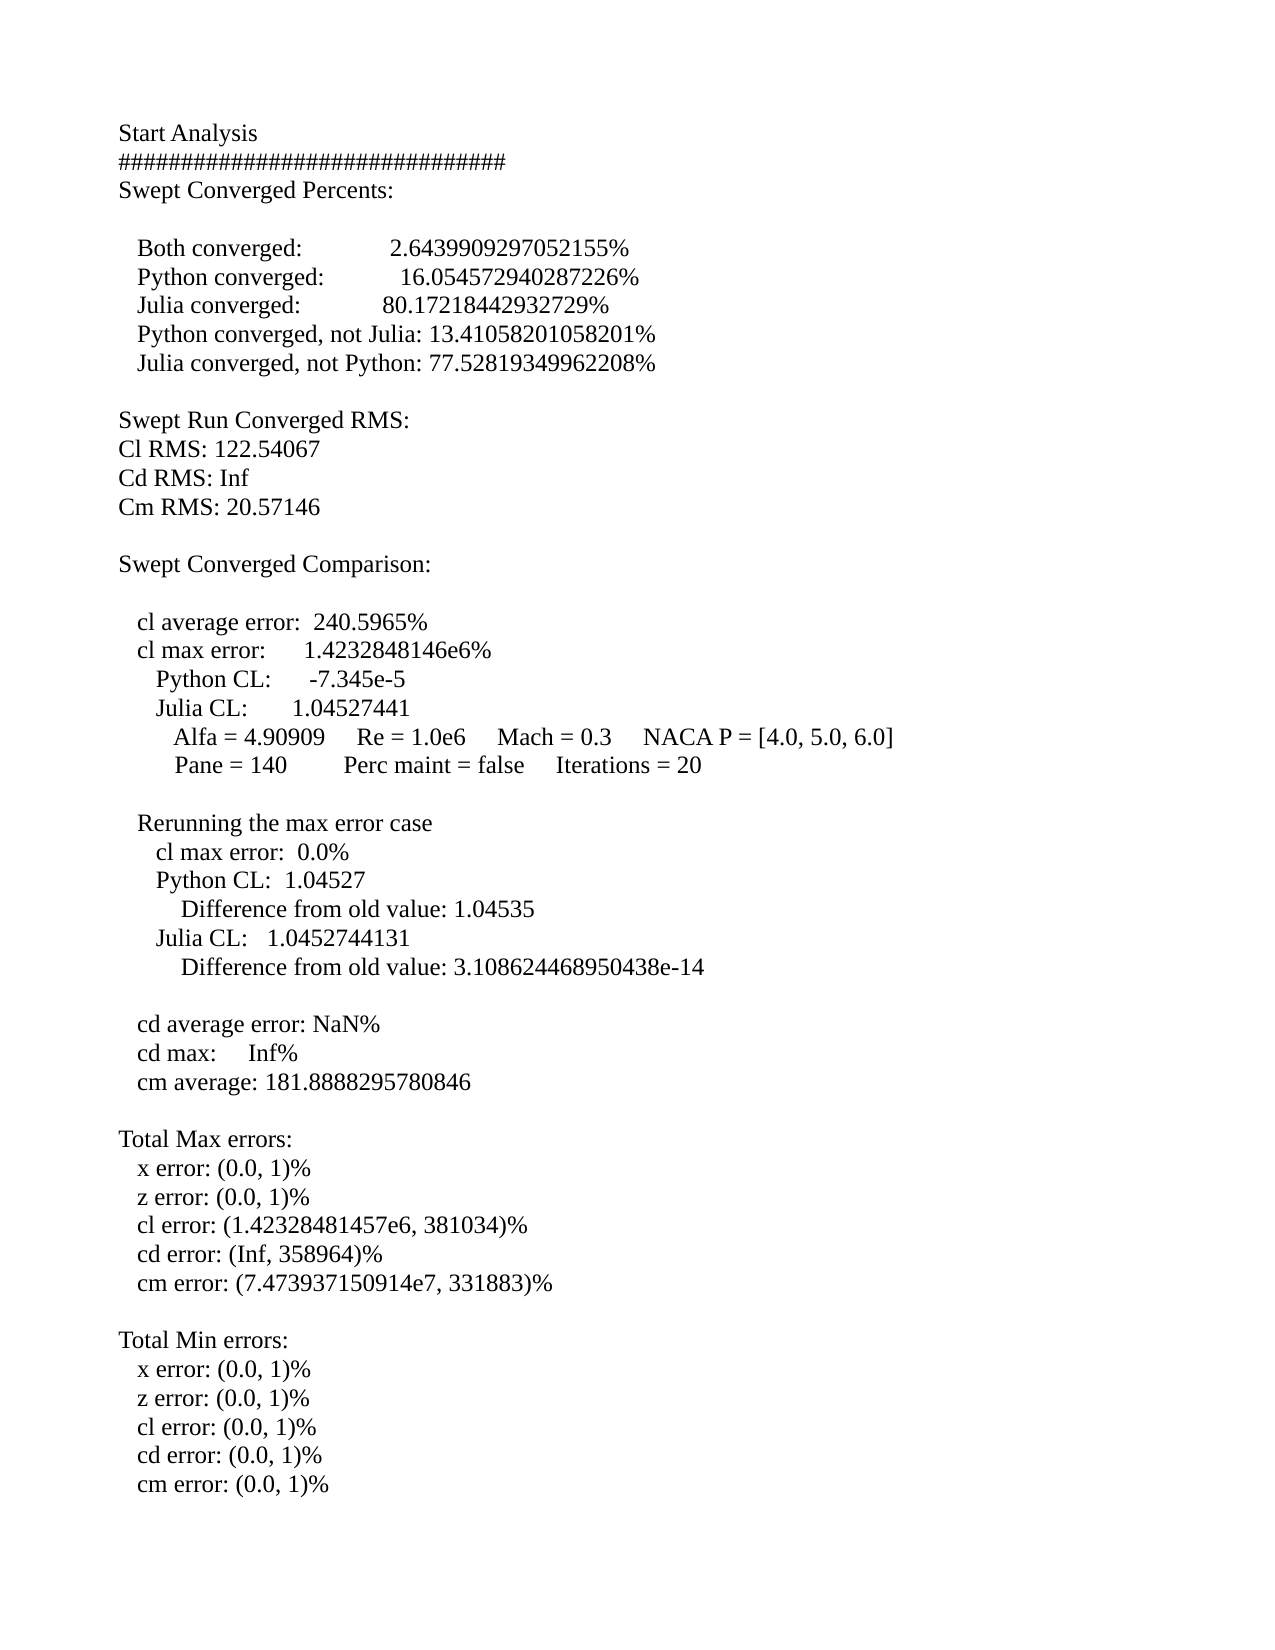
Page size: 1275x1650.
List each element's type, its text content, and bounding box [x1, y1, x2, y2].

text cd error: (Inf, 358964)% [118, 1239, 1157, 1268]
text Alfa = 4.90909 Re = 1.0e6 Mach = 0.3 NACA P = [4.0, 5.0, 6.0] [118, 722, 1157, 751]
text Cl RMS: 122.54067 [118, 434, 1157, 463]
text Python converged, not Julia: 13.41058201058201% [118, 319, 1157, 348]
text Pane = 140 Perc maint = false Iterations = 20 [118, 751, 1157, 779]
text Swept Converged Percents: [118, 176, 1157, 204]
text cm error: (7.473937150914e7, 331883)% [118, 1268, 1157, 1297]
text x error: (0.0, 1)% [118, 1153, 1157, 1182]
text Julia CL: 1.04527441 [118, 693, 1157, 722]
text ############################### [118, 147, 1157, 176]
text z error: (0.0, 1)% [118, 1182, 1157, 1211]
text Both converged: 2.6439909297052155% [118, 233, 1157, 262]
text Cm RMS: 20.57146 [118, 492, 1157, 521]
text Julia converged, not Python: 77.52819349962208% [118, 348, 1157, 377]
text Python converged: 16.054572940287226% [118, 262, 1157, 291]
text Cd RMS: Inf [118, 463, 1157, 492]
text Swept Converged Comparison: [118, 549, 1157, 578]
text cl max error: 0.0% [118, 837, 1157, 866]
text Python CL: -7.345e-5 [118, 664, 1157, 693]
text Python CL: 1.04527 [118, 866, 1157, 894]
text cl error: (1.42328481457e6, 381034)% [118, 1211, 1157, 1239]
text cl average error: 240.5965% [118, 607, 1157, 636]
text Difference from old value: 3.108624468950438e-14 [118, 952, 1157, 981]
text cd average error: NaN% [118, 1009, 1157, 1038]
text cd max: Inf% [118, 1038, 1157, 1067]
text Total Min errors: [118, 1326, 1157, 1354]
text Difference from old value: 1.04535 [118, 894, 1157, 923]
text Total Max errors: [118, 1124, 1157, 1153]
text Swept Run Converged RMS: [118, 406, 1157, 434]
text cd error: (0.0, 1)% [118, 1441, 1157, 1469]
text Julia CL: 1.0452744131 [118, 923, 1157, 952]
text cl max error: 1.4232848146e6% [118, 636, 1157, 664]
text cl error: (0.0, 1)% [118, 1412, 1157, 1441]
text cm error: (0.0, 1)% [118, 1469, 1157, 1498]
text Rerunning the max error case [118, 808, 1157, 837]
text Julia converged: 80.17218442932729% [118, 291, 1157, 319]
text x error: (0.0, 1)% [118, 1354, 1157, 1383]
text z error: (0.0, 1)% [118, 1383, 1157, 1412]
text Start Analysis [118, 118, 1157, 147]
text cm average: 181.8888295780846 [118, 1067, 1157, 1096]
